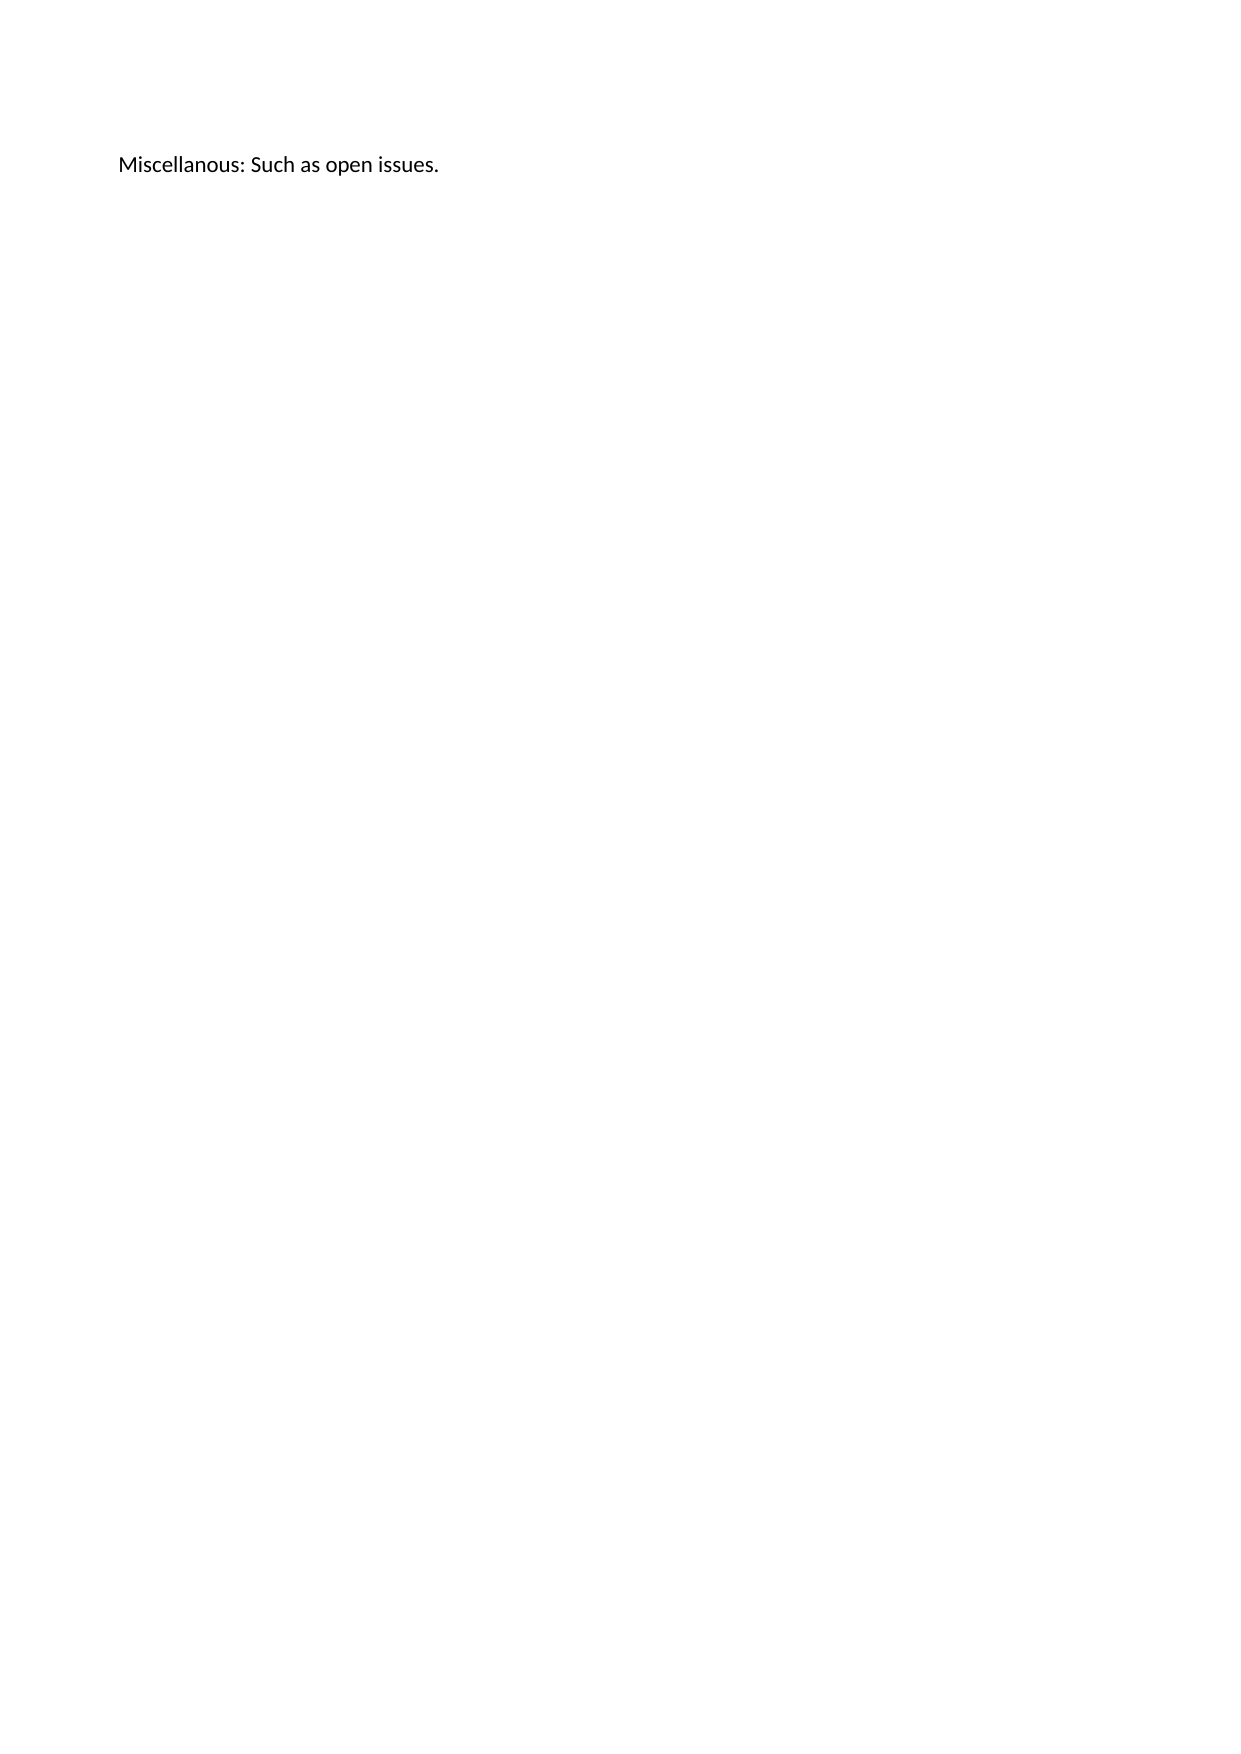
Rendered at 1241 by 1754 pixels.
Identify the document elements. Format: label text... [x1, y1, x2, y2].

text Miscellanous: Such as open issues. [118, 118, 1122, 243]
